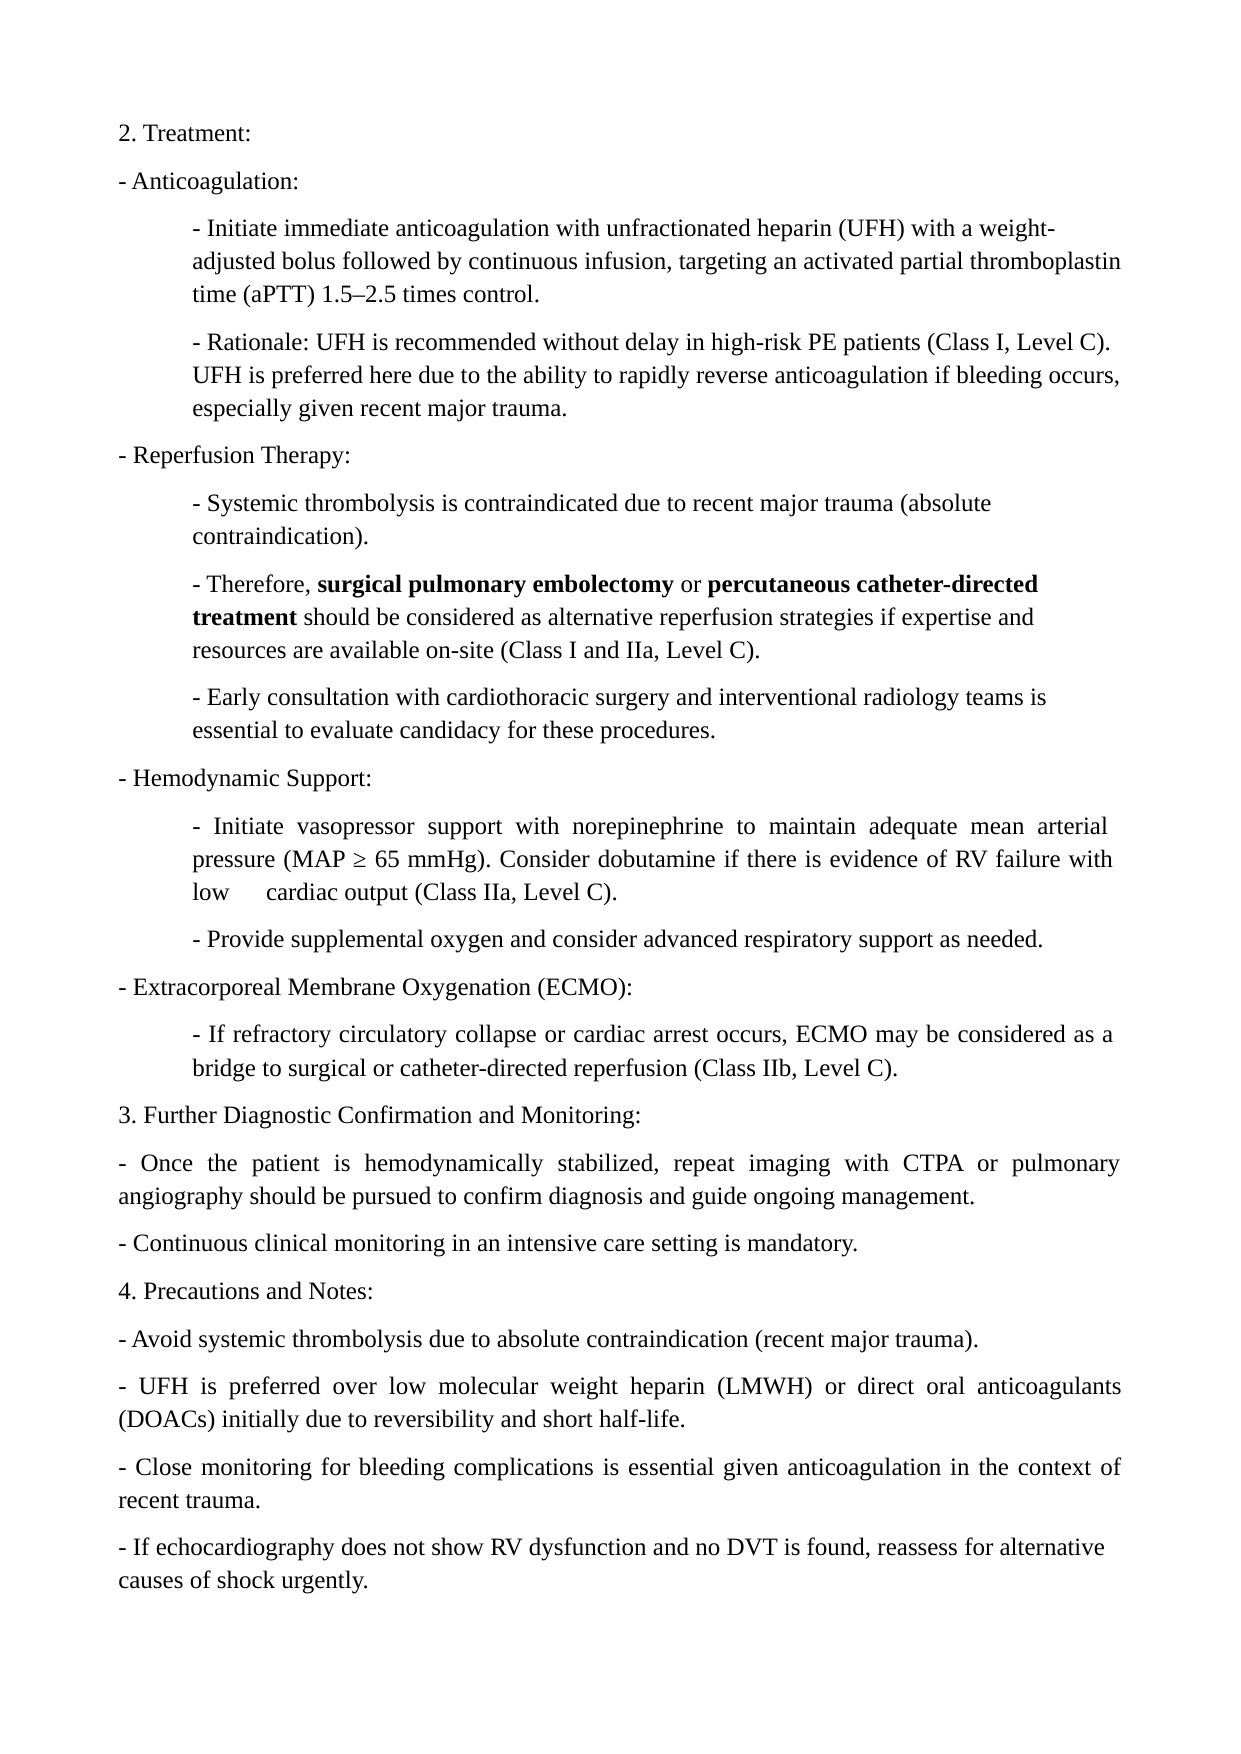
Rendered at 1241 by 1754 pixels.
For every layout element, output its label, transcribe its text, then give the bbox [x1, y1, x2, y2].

text - Therefore, surgical pulmonary embolectomy or percutaneous catheter-directed treatment should be considered as alternative reperfusion strategies if expertise and resources are available on-site (Class I and IIa, Level C). [118, 569, 1122, 664]
text - Rationale: UFH is recommended without delay in high-risk PE patients (Class I, Level C). UFH is preferred here due to the ability to rapidly reverse anticoagulation if bleeding occurs, especially given recent major trauma. [118, 327, 1122, 422]
text - If refractory circulatory collapse or cardiac arrest occurs, ECMO may be considered as a bridge to surgical or catheter-directed reperfusion (Class IIb, Level C). [118, 1019, 1122, 1081]
text - Initiate immediate anticoagulation with unfractionated heparin (UFH) with a weight- adjusted bolus followed by continuous infusion, targeting an activated partial thromboplastin time (aPTT) 1.5–2.5 times control. [118, 213, 1122, 308]
text - Initiate vasopressor support with norepinephrine to maintain adequate mean arterial pressure (MAP ≥ 65 mmHg). Consider dobutamine if there is evidence of RV failure with low cardiac output (Class IIa, Level C). [118, 811, 1122, 906]
text - Reperfusion Therapy: [118, 441, 1122, 469]
text - Anticoagulation: [118, 166, 1122, 194]
text 3. Further Diagnostic Confirmation and Monitoring: [118, 1100, 1122, 1129]
text - Extracorporeal Membrane Oxygenation (ECMO): [118, 972, 1122, 1001]
text - UFH is preferred over low molecular weight heparin (LMWH) or direct oral anticoagulants (DOACs) initially due to reversibility and short half-life. [118, 1371, 1122, 1433]
text - Early consultation with cardiothoracic surgery and interventional radiology teams is essential to evaluate candidacy for these procedures. [118, 682, 1122, 744]
text - Avoid systemic thrombolysis due to absolute contraindication (recent major trauma). [118, 1324, 1122, 1352]
text - Close monitoring for bleeding complications is essential given anticoagulation in the context of recent trauma. [118, 1452, 1122, 1514]
text - Hemodynamic Support: [118, 763, 1122, 792]
text - Continuous clinical monitoring in an intensive care setting is mandatory. [118, 1228, 1122, 1257]
text - Provide supplemental oxygen and consider advanced respiratory support as needed. [118, 924, 1122, 953]
text 2. Treatment: [118, 118, 1122, 147]
text - Systemic thrombolysis is contraindicated due to recent major trauma (absolute contraindication). [118, 488, 1122, 550]
text - If echocardiography does not show RV dysfunction and no DVT is found, reassess for alternative causes of shock urgently. [118, 1532, 1122, 1627]
text 4. Precautions and Notes: [118, 1276, 1122, 1305]
text - Once the patient is hemodynamically stabilized, repeat imaging with CTPA or pulmonary angiography should be pursued to confirm diagnosis and guide ongoing management. [118, 1148, 1122, 1209]
